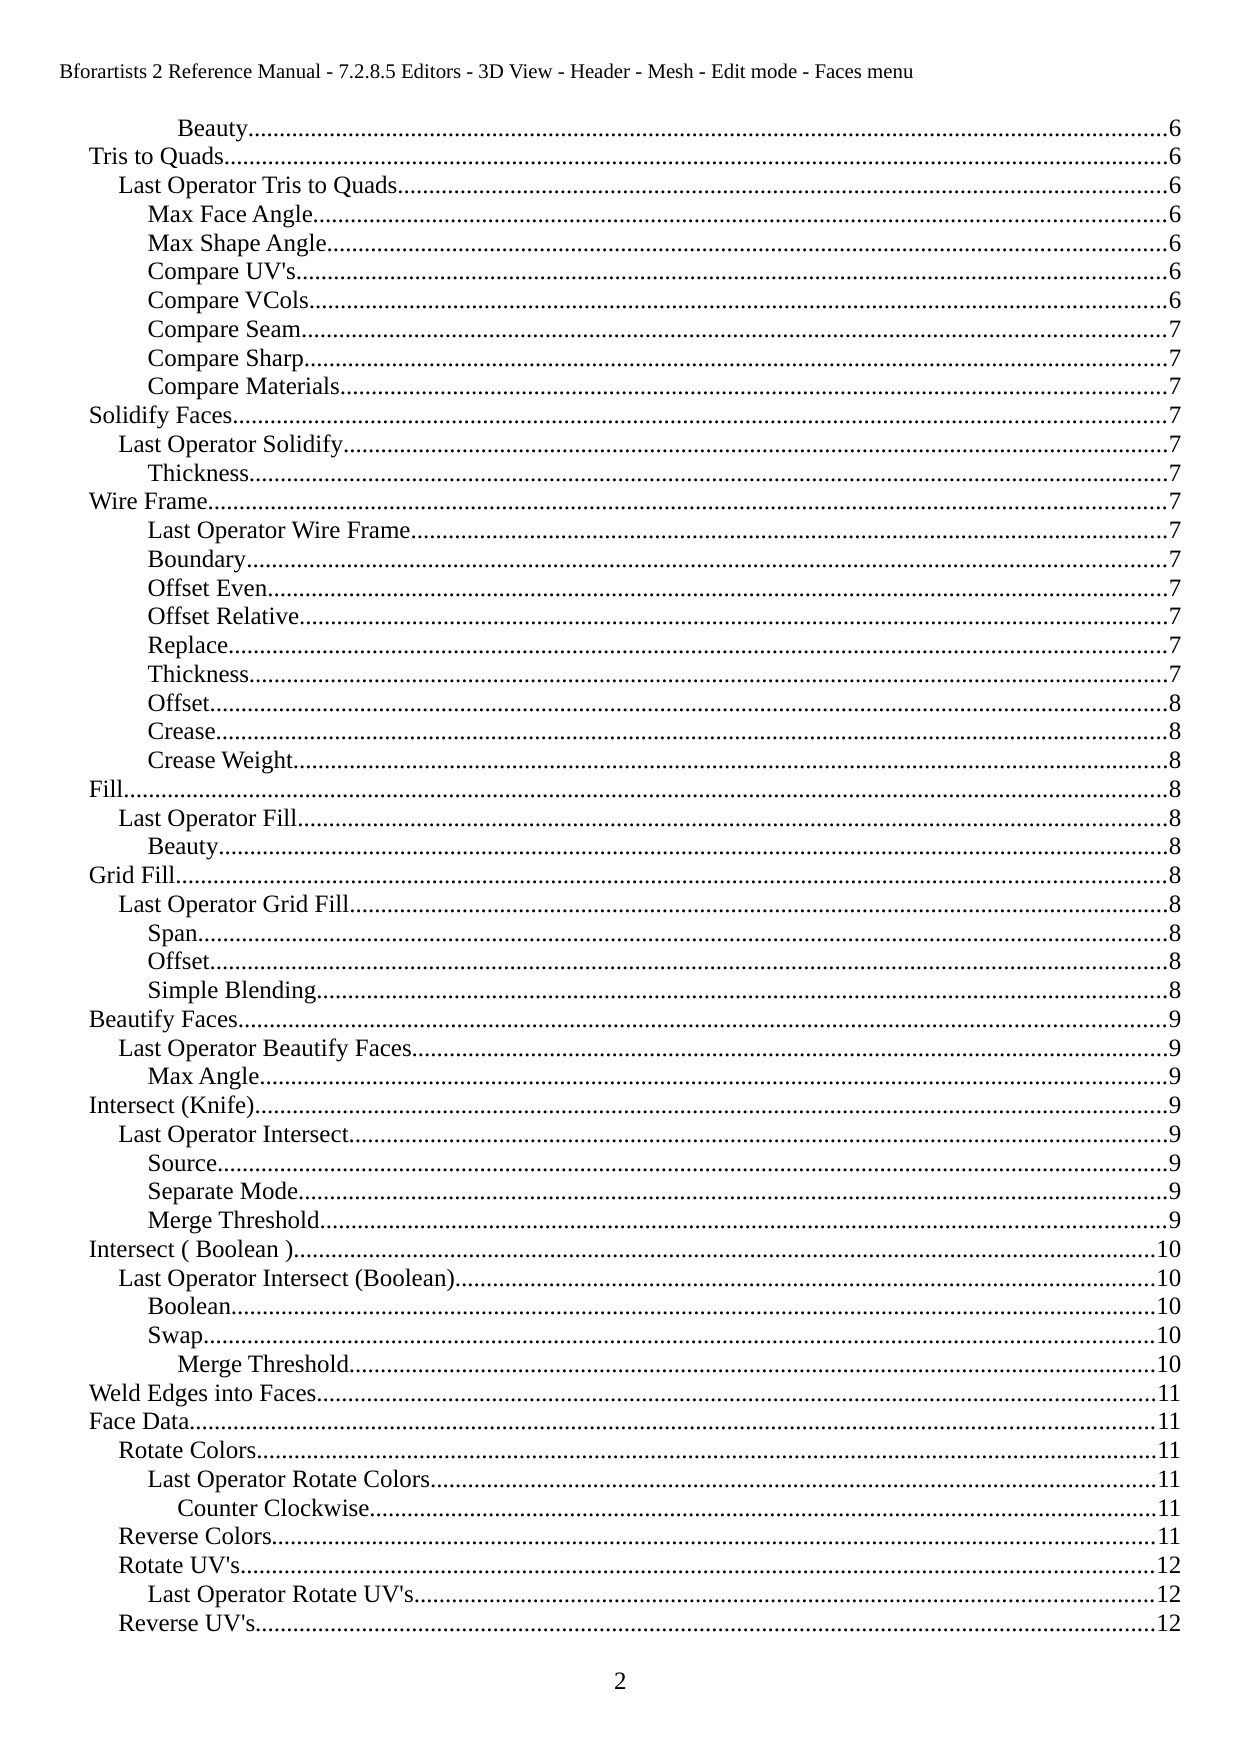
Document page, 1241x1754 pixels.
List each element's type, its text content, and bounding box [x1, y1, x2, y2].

text Last Operator Beautify Faces 9 [118, 1033, 1181, 1061]
text Crease Weight 8 [147, 745, 1181, 774]
text Reverse Colors 11 [118, 1521, 1181, 1550]
text Intersect ( Boolean ) 10 [88, 1234, 1181, 1263]
text Last Operator Intersect 9 [118, 1119, 1181, 1148]
text Max Face Angle 6 [147, 199, 1181, 228]
text Offset Relative 7 [147, 601, 1181, 630]
text Simple Blending 8 [147, 975, 1181, 1004]
text Max Shape Angle 6 [147, 228, 1181, 256]
text Last Operator Rotate UV's 12 [147, 1579, 1181, 1608]
text Solidify Faces 7 [88, 400, 1181, 429]
text Merge Threshold 9 [147, 1205, 1181, 1234]
text Boolean 10 [147, 1291, 1181, 1320]
text Span 8 [147, 918, 1181, 946]
text Merge Threshold 10 [177, 1349, 1181, 1378]
text Offset 8 [147, 946, 1181, 975]
text Intersect (Knife) 9 [88, 1090, 1181, 1119]
text Source 9 [147, 1148, 1181, 1176]
text Last Operator Grid Fill 8 [118, 889, 1181, 918]
text Thickness 7 [147, 458, 1181, 486]
text Thickness 7 [147, 659, 1181, 688]
text Fill 8 [88, 774, 1181, 803]
text Max Angle 9 [147, 1061, 1181, 1090]
text Offset 8 [147, 688, 1181, 716]
text Compare VCols 6 [147, 285, 1181, 314]
text Wire Frame 7 [88, 486, 1181, 515]
text Rotate Colors 11 [118, 1435, 1181, 1464]
text Last Operator Intersect (Boolean) 10 [118, 1263, 1181, 1291]
text Weld Edges into Faces 11 [88, 1378, 1181, 1406]
text Reverse UV's 12 [118, 1608, 1181, 1636]
text Swap 10 [147, 1320, 1181, 1349]
text Last Operator Wire Frame 7 [147, 515, 1181, 544]
text Separate Mode 9 [147, 1176, 1181, 1205]
text Compare UV's 6 [147, 256, 1181, 285]
text Beautify Faces 9 [88, 1004, 1181, 1033]
text Tris to Quads 6 [88, 141, 1181, 170]
text Compare Materials 7 [147, 371, 1181, 400]
text Last Operator Tris to Quads 6 [118, 170, 1181, 199]
text Rotate UV's 12 [118, 1550, 1181, 1579]
text Last Operator Fill 8 [118, 803, 1181, 831]
text Crease 8 [147, 716, 1181, 745]
text Counter Clockwise 11 [177, 1493, 1181, 1521]
text Last Operator Solidify 7 [118, 429, 1181, 458]
text Offset Even 7 [147, 573, 1181, 601]
text Grid Fill 8 [88, 860, 1181, 889]
text Boundary 7 [147, 544, 1181, 573]
text Last Operator Rotate Colors 11 [147, 1464, 1181, 1493]
text Beauty 8 [147, 831, 1181, 860]
text Compare Sharp 7 [147, 343, 1181, 371]
text Replace 7 [147, 630, 1181, 659]
text Compare Seam 7 [147, 314, 1181, 343]
text Face Data 11 [88, 1406, 1181, 1435]
text Beauty 6 [177, 113, 1181, 141]
